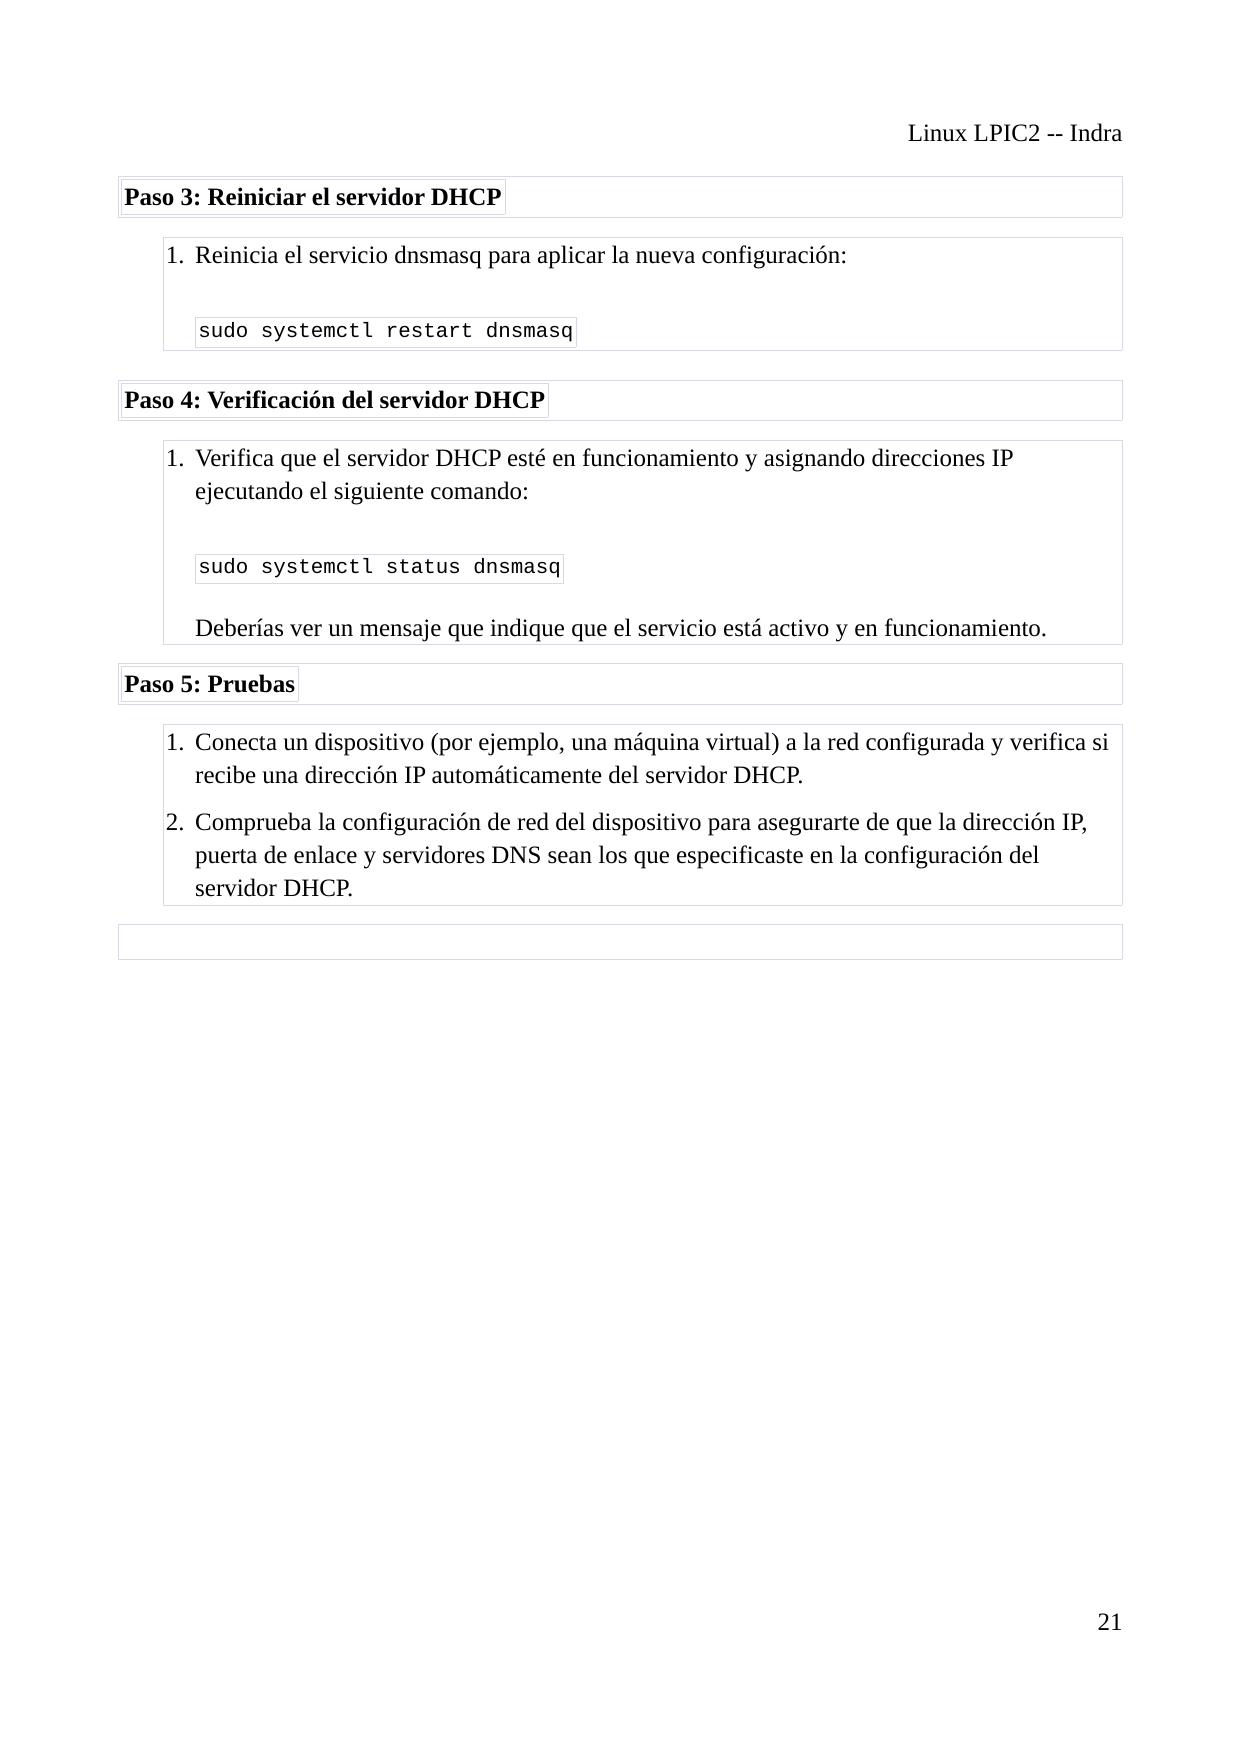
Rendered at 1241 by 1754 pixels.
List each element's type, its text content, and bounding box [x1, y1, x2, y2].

text Paso 3: Reiniciar el servidor DHCP [119, 177, 1122, 217]
list Deberías ver un mensaje que indique que el servicio está activo y en funcionamiento. [164, 609, 1122, 644]
list Conecta un dispositivo (por ejemplo, una máquina virtual) a la red configurada y verifica si recibe una dirección IP automáticamente del servidor DHCP. [164, 725, 1122, 789]
list Reinicia el servicio dnsmasq para aplicar la nueva configuración: [164, 238, 1122, 269]
list Verifica que el servidor DHCP esté en funcionamiento y asignando direcciones IP ejecutando el siguiente comando: [164, 441, 1122, 505]
list Comprueba la configuración de red del dispositivo para asegurarte de que la dirección IP, puerta de enlace y servidores DNS sean los que especificaste en la configuración del servidor DHCP. [164, 804, 1122, 905]
list sudo systemctl restart dnsmasq [164, 314, 1122, 350]
list sudo systemctl status dnsmasq [164, 550, 1122, 583]
text Paso 4: Verificación del servidor DHCP [119, 381, 1122, 420]
text Paso 5: Pruebas [119, 664, 1122, 704]
